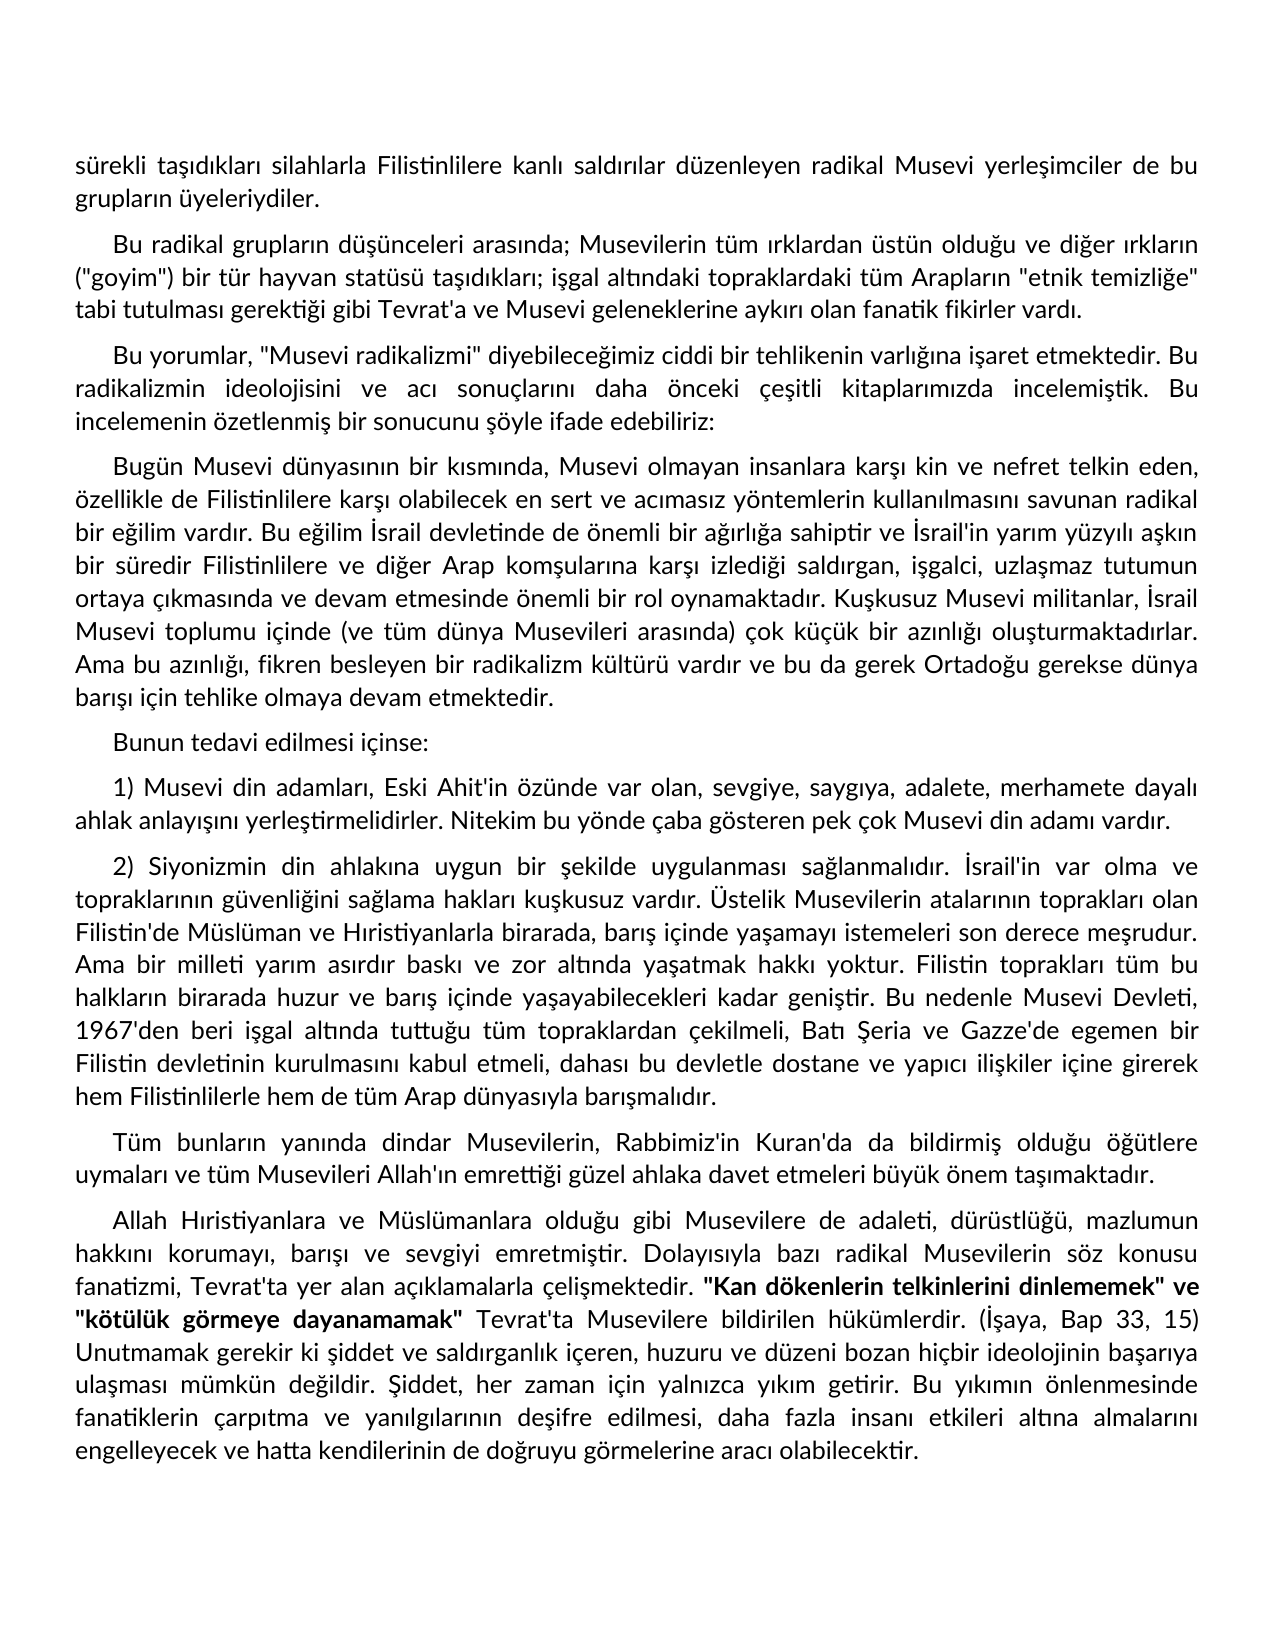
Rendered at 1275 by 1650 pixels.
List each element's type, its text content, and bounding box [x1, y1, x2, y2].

text Bunun tedavi edilmesi içinse: [75, 727, 1200, 757]
text Bugün Musevi dünyasının bir kısmında, Musevi olmayan insanlara karşı kin ve nefret telkin eden, özellikle de Filistinlilere karşı olabilecek en sert ve acımasız yöntemlerin kullanılmasını savunan radikal bir eğilim vardır. Bu eğilim İsrail devletinde de önemli bir ağırlığa sahiptir ve İsrail'in yarım yüzyılı aşkın bir süredir Filistinlilere ve diğer Arap komşularına karşı izlediği saldırgan, işgalci, uzlaşmaz tutumun ortaya çıkmasında ve devam etmesinde önemli bir rol oynamaktadır. Kuşkusuz Musevi militanlar, İsrail Musevi toplumu içinde (ve tüm dünya Musevileri arasında) çok küçük bir azınlığı oluşturmaktadırlar. Ama bu azınlığı, fikren besleyen bir radikalizm kültürü vardır ve bu da gerek Ortadoğu gerekse dünya barışı için tehlike olmaya devam etmektedir. [75, 451, 1200, 711]
text Tüm bunların yanında dindar Musevilerin, Rabbimiz'in Kuran'da da bildirmiş olduğu öğütlere uymaları ve tüm Musevileri Allah'ın emrettiği güzel ahlaka davet etmeleri büyük önem taşımaktadır. [75, 1126, 1200, 1189]
text Allah Hıristiyanlara ve Müslümanlara olduğu gibi Musevilere de adaleti, dürüstlüğü, mazlumun hakkını korumayı, barışı ve sevgiyi emretmiştir. Dolayısıyla bazı radikal Musevilerin söz konusu fanatizmi, Tevrat'ta yer alan açıklamalarla çelişmektedir. "Kan dökenlerin telkinlerini dinlememek" ve "kötülük görmeye dayanamamak" Tevrat'ta Musevilere bildirilen hükümlerdir. (İşaya, Bap 33, 15) Unutmamak gerekir ki şiddet ve saldırganlık içeren, huzuru ve düzeni bozan hiçbir ideolojinin başarıya ulaşması mümkün değildir. Şiddet, her zaman için yalnızca yıkım getirir. Bu yıkımın önlenmesinde fanatiklerin çarpıtma ve yanılgılarının deşifre edilmesi, daha fazla insanı etkileri altına almalarını engelleyecek ve hatta kendilerinin de doğruyu görmelerine aracı olabilecektir. [75, 1204, 1200, 1465]
text Bu yorumlar, "Musevi radikalizmi" diyebileceğimiz ciddi bir tehlikenin varlığına işaret etmektedir. Bu radikalizmin ideolojisini ve acı sonuçlarını daha önceki çeşitli kitaplarımızda incelemiştik. Bu incelemenin özetlenmiş bir sonucunu şöyle ifade edebiliriz: [75, 339, 1200, 435]
text sürekli taşıdıkları silahlarla Filistinlilere kanlı saldırılar düzenleyen radikal Musevi yerleşimciler de bu grupların üyeleriydiler. [75, 150, 1200, 213]
text 1) Musevi din adamları, Eski Ahit'in özünde var olan, sevgiye, saygıya, adalete, merhamete dayalı ahlak anlayışını yerleştirmelidirler. Nitekim bu yönde çaba gösteren pek çok Musevi din adamı vardır. [75, 772, 1200, 835]
text Bu radikal grupların düşünceleri arasında; Musevilerin tüm ırklardan üstün olduğu ve diğer ırkların ("goyim") bir tür hayvan statüsü taşıdıkları; işgal altındaki topraklardaki tüm Arapların "etnik temizliğe" tabi tutulması gerektiği gibi Tevrat'a ve Musevi geleneklerine aykırı olan fanatik fikirler vardı. [75, 228, 1200, 324]
text 2) Siyonizmin din ahlakına uygun bir şekilde uygulanması sağlanmalıdır. İsrail'in var olma ve topraklarının güvenliğini sağlama hakları kuşkusuz vardır. Üstelik Musevilerin atalarının toprakları olan Filistin'de Müslüman ve Hıristiyanlarla birarada, barış içinde yaşamayı istemeleri son derece meşrudur. Ama bir milleti yarım asırdır baskı ve zor altında yaşatmak hakkı yoktur. Filistin toprakları tüm bu halkların birarada huzur ve barış içinde yaşayabilecekleri kadar geniştir. Bu nedenle Musevi Devleti, 1967'den beri işgal altında tuttuğu tüm topraklardan çekilmeli, Batı Şeria ve Gazze'de egemen bir Filistin devletinin kurulmasını kabul etmeli, dahası bu devletle dostane ve yapıcı ilişkiler içine girerek hem Filistinlilerle hem de tüm Arap dünyasıyla barışmalıdır. [75, 850, 1200, 1111]
